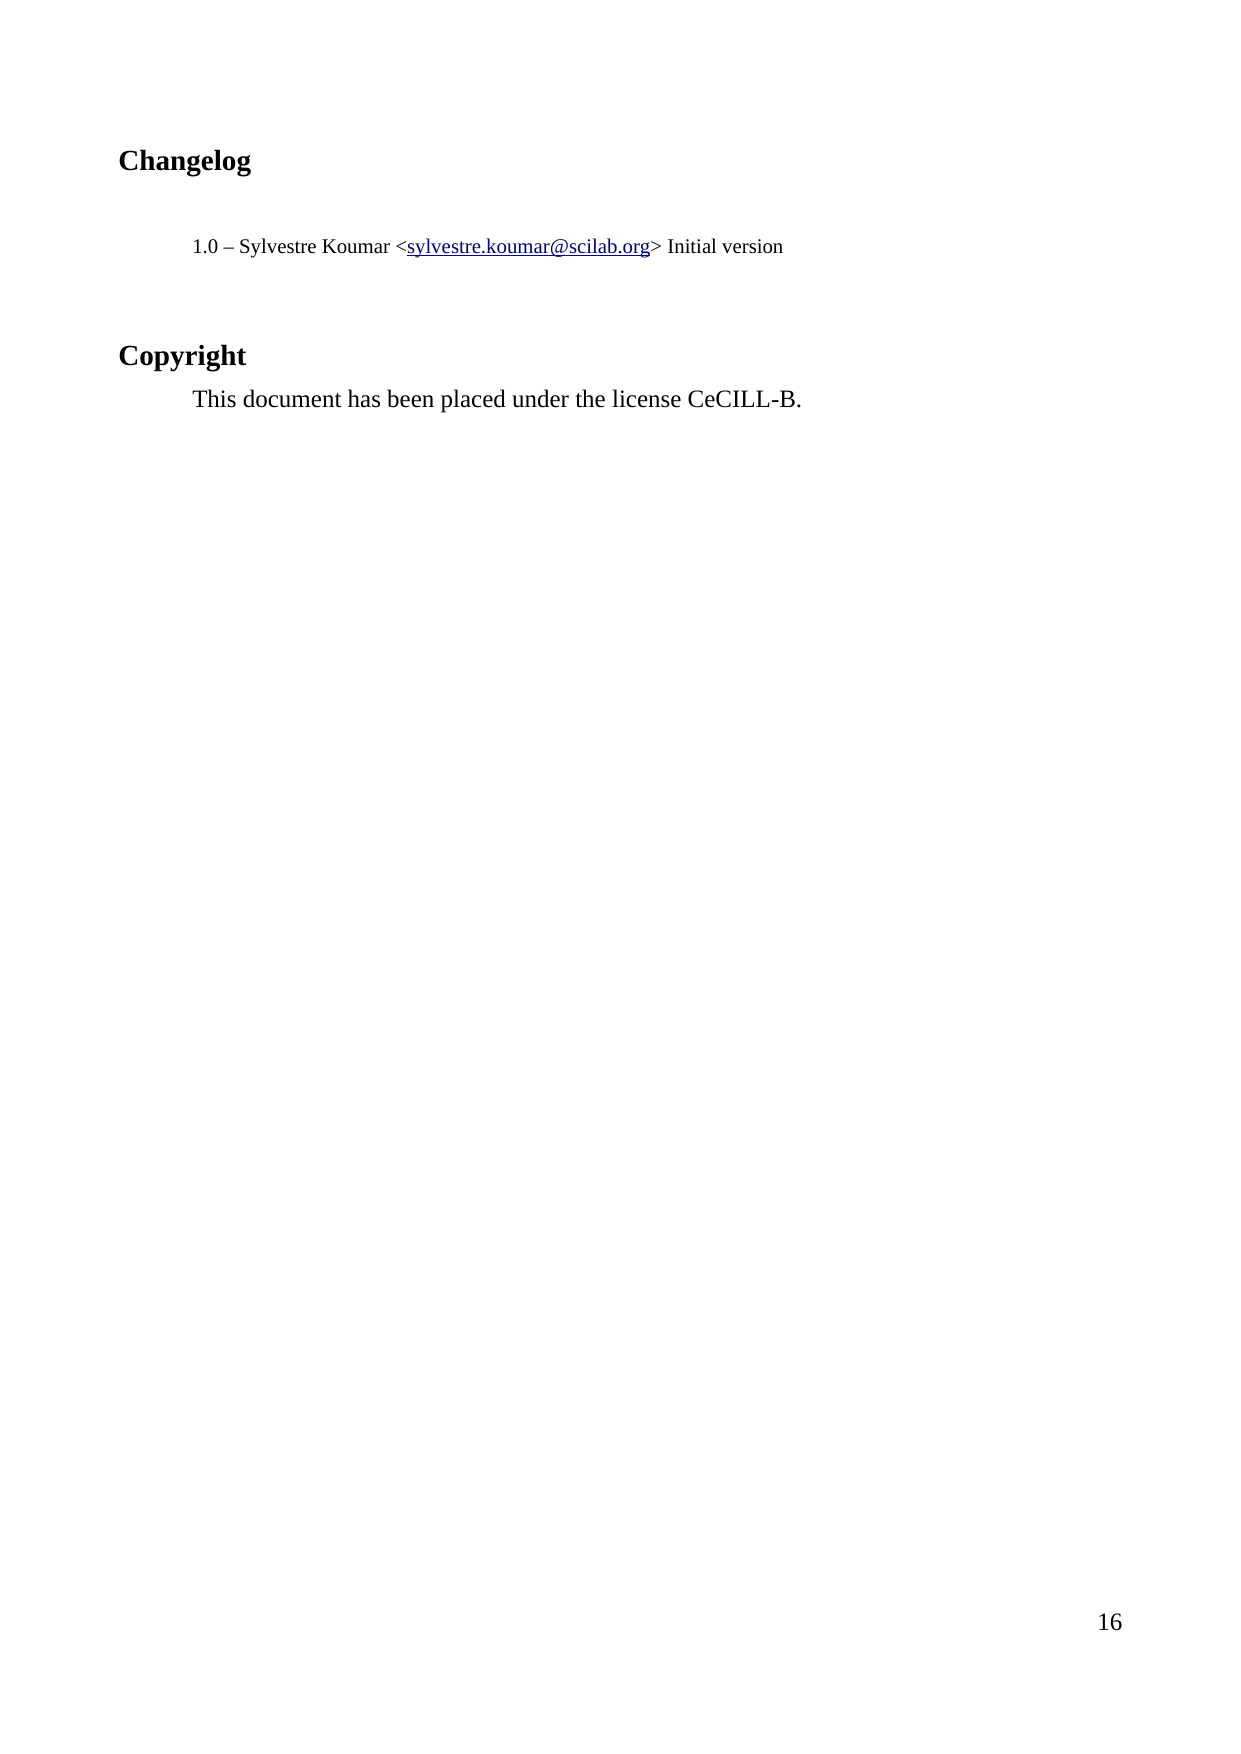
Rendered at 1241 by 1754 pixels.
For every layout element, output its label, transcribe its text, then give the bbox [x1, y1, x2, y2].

subtitle Changelog [118, 143, 1122, 177]
text This document has been placed under the license CeCILL-B. [118, 384, 1122, 413]
text 1.0 – Sylvestre Koumar <sylvestre.koumar@scilab.org> Initial version [118, 230, 1122, 259]
subtitle Copyright [118, 338, 1122, 371]
